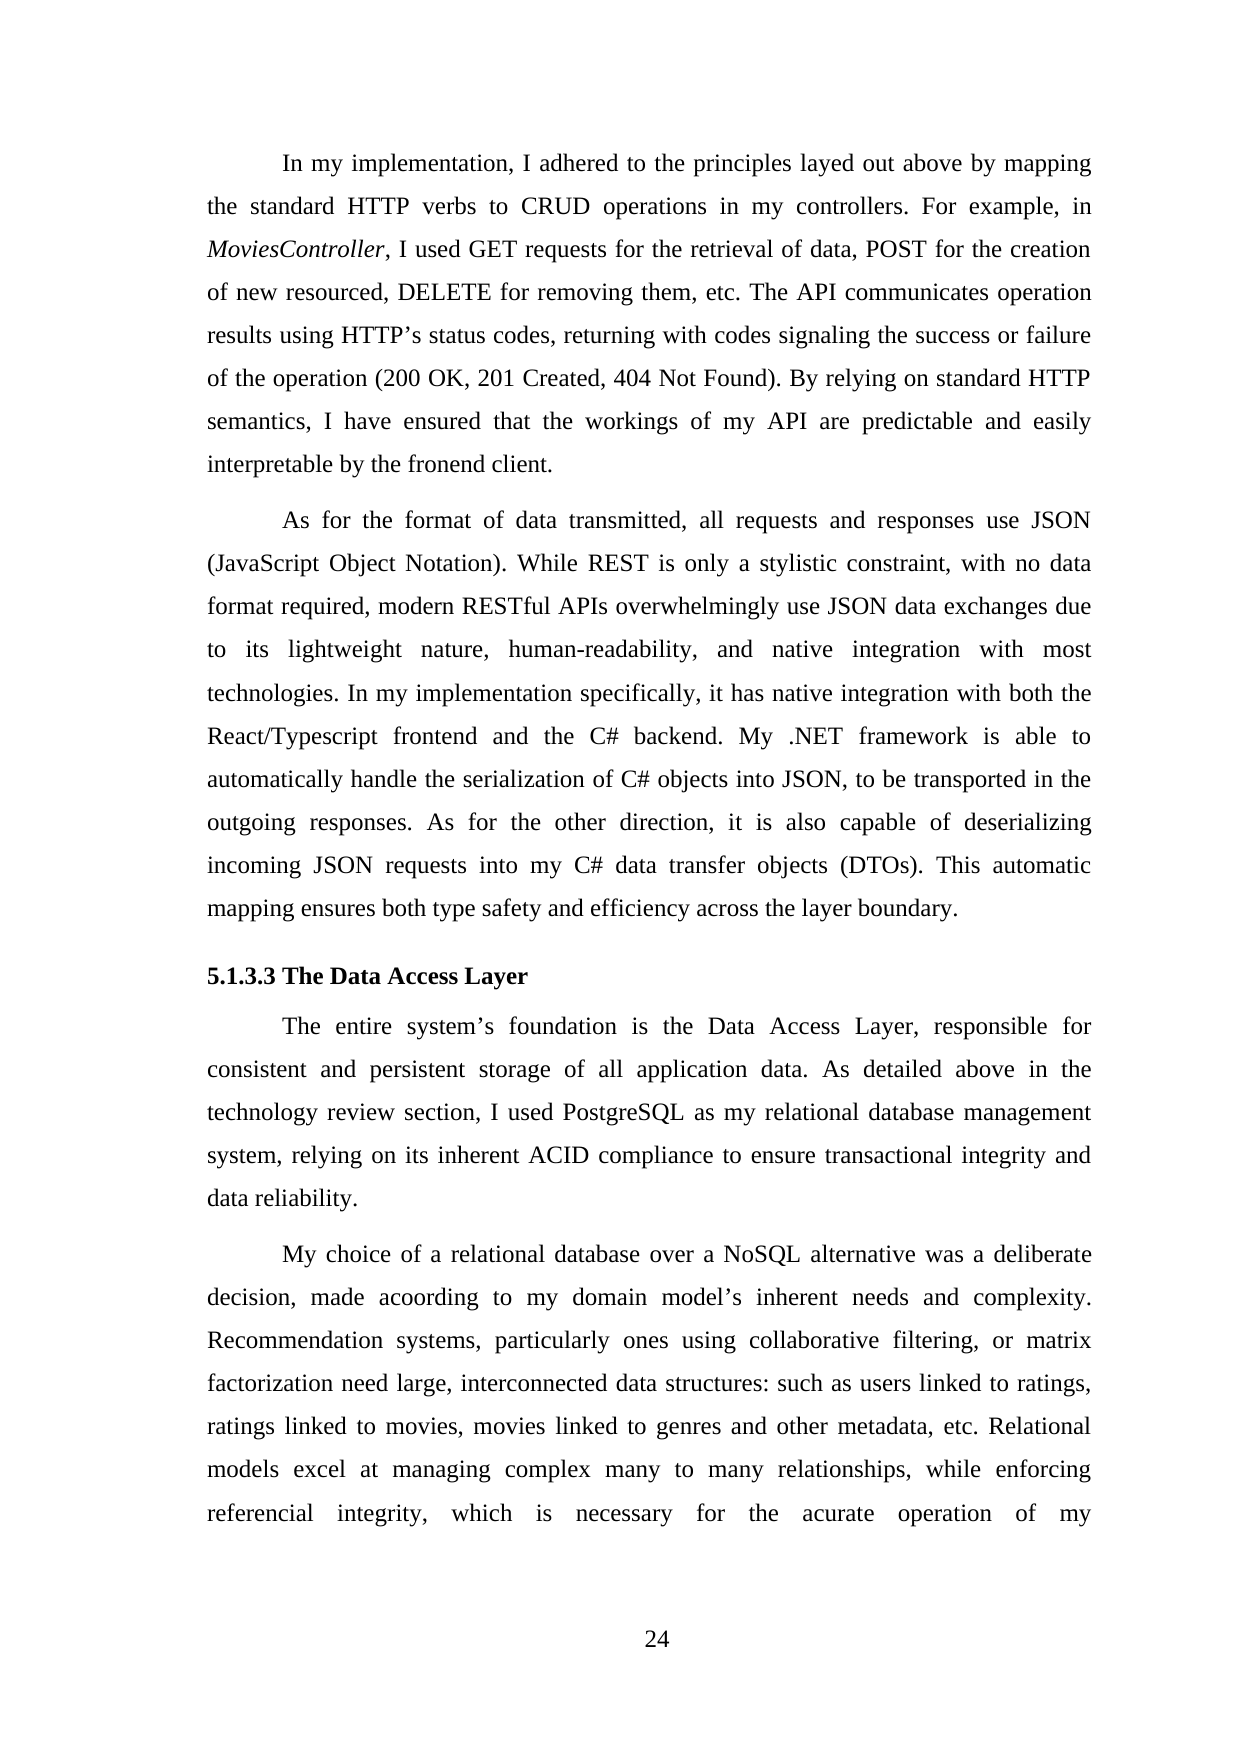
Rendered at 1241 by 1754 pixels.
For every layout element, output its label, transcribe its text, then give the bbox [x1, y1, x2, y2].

subtitle The Data Access Layer [207, 961, 1092, 990]
text My choice of a relational database over a NoSQL alternative was a deliberate decision, made acoording to my domain model’s inherent needs and complexity. Recommendation systems, particularly ones using collaborative filtering, or matrix factorization need large, interconnected data structures: such as users linked to ratings, ratings linked to movies, movies linked to genres and other metadata, etc. Relational models excel at managing complex many to many relationships, while enforcing referencial integrity, which is necessary for the acurate operation of my [207, 1239, 1092, 1526]
text In my implementation, I adhered to the principles layed out above by mapping the standard HTTP verbs to CRUD operations in my controllers. For example, in MoviesController, I used GET requests for the retrieval of data, POST for the creation of new resourced, DELETE for removing them, etc. The API communicates operation results using HTTP’s status codes, returning with codes signaling the success or failure of the operation (200 OK, 201 Created, 404 Not Found). By relying on standard HTTP semantics, I have ensured that the workings of my API are predictable and easily interpretable by the fronend client. [207, 148, 1092, 478]
text The entire system’s foundation is the Data Access Layer, responsible for consistent and persistent storage of all application data. As detailed above in the technology review section, I used PostgreSQL as my relational database management system, relying on its inherent ACID compliance to ensure transactional integrity and data reliability. [207, 1011, 1092, 1212]
text As for the format of data transmitted, all requests and responses use JSON (JavaScript Object Notation). While REST is only a stylistic constraint, with no data format required, modern RESTful APIs overwhelmingly use JSON data exchanges due to its lightweight nature, human-readability, and native integration with most technologies. In my implementation specifically, it has native integration with both the React/Typescript frontend and the C# backend. My .NET framework is able to automatically handle the serialization of C# objects into JSON, to be transported in the outgoing responses. As for the other direction, it is also capable of deserializing incoming JSON requests into my C# data transfer objects (DTOs). This automatic mapping ensures both type safety and efficiency across the layer boundary. [207, 505, 1092, 922]
